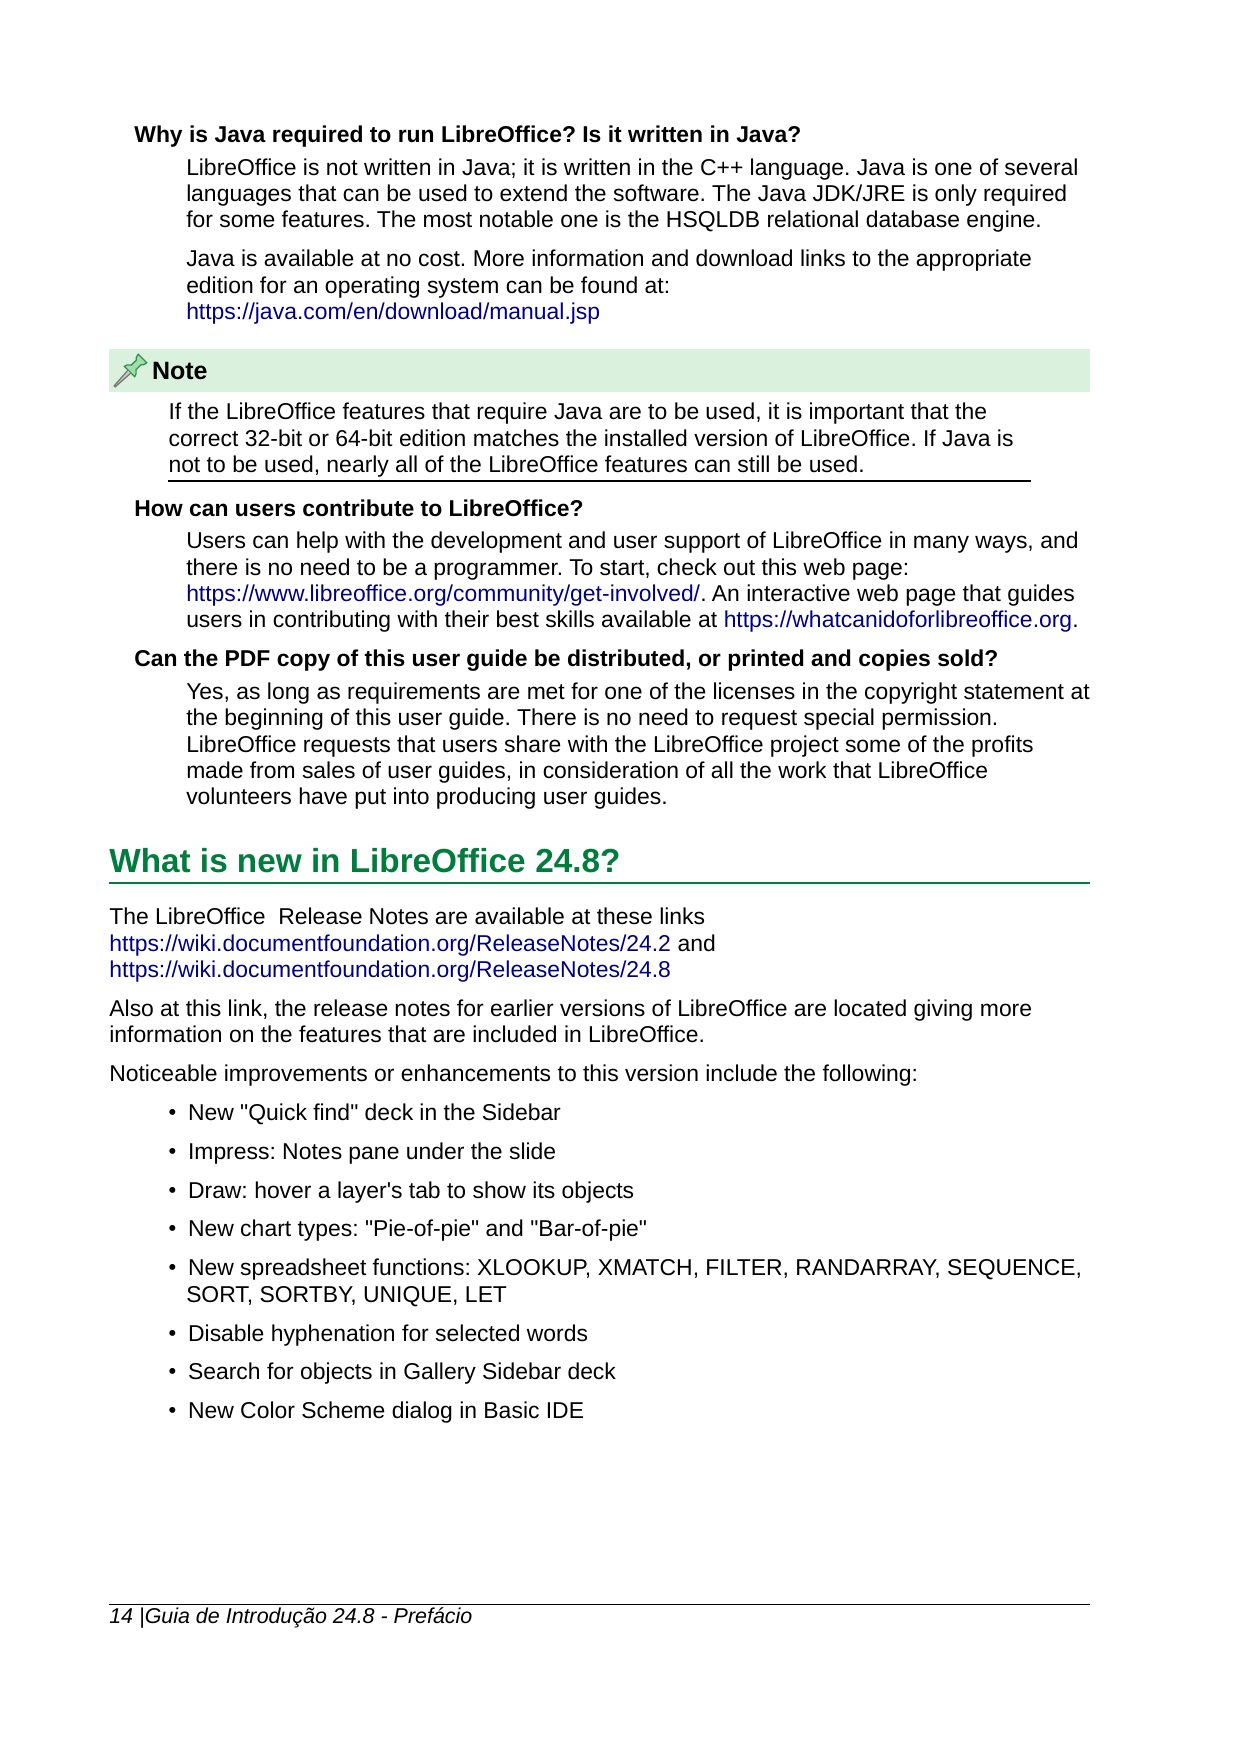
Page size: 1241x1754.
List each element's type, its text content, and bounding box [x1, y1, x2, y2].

list Impress: Notes pane under the slide [168, 1138, 1090, 1164]
list New chart types: "Pie-of-pie" and "Bar-of-pie" [168, 1215, 1090, 1242]
list Search for objects in Gallery Sidebar deck [168, 1358, 1090, 1385]
subtitle What is new in LibreOffice 24.8? [109, 841, 1090, 882]
list Draw: hover a layer's tab to show its objects [168, 1177, 1090, 1203]
text Also at this link, the release notes for earlier versions of LibreOffice are located giving more information on the features that are included in LibreOffice. [109, 995, 1090, 1047]
list New Color Scheme dialog in Basic IDE [168, 1397, 1090, 1423]
text If the LibreOffice features that require Java are to be used, it is important that the correct 32-bit or 64-bit edition matches the installed version of LibreOffice. If Java is not to be used, nearly all of the LibreOffice features can still be used. [168, 398, 1031, 480]
list Noticeable improvements or enhancements to this version include the following: [109, 1060, 1090, 1086]
text LibreOffice is not written in Java; it is written in the C++ language. Java is one of several languages that can be used to extend the software. The Java JDK/JRE is only required for some features. The most notable one is the HSQLDB relational database engine. [186, 154, 1090, 233]
text The LibreOffice Release Notes are available at these links https://wiki.documentfoundation.org/ReleaseNotes/24.2 and https://wiki.documentfoundation.org/ReleaseNotes/24.8 [109, 903, 1090, 982]
list New spreadsheet functions: XLOOKUP, XMATCH, FILTER, RANDARRAY, SEQUENCE, SORT, SORTBY, UNIQUE, LET [168, 1254, 1090, 1307]
subtitle Note [109, 349, 1090, 392]
text Users can help with the development and user support of LibreOffice in many ways, and there is no need to be a programmer. To start, check out this web page: https://www.libreoffice.org/community/get-involved/. An interactive web page that guides users in contributing with their best skills available at https://whatcanidoforlibreoffice.org. [186, 527, 1090, 633]
text How can users contribute to LibreOffice? [134, 495, 1090, 521]
text Why is Java required to run LibreOffice? Is it written in Java? [134, 121, 1090, 147]
list New "Quick find" deck in the Sidebar [168, 1099, 1090, 1125]
text Can the PDF copy of this user guide be distributed, or printed and copies sold? [134, 645, 1090, 672]
text Yes, as long as requirements are met for one of the licenses in the copyright statement at the beginning of this user guide. There is no need to request special permission. LibreOffice requests that users share with the LibreOffice project some of the profits made from sales of user guides, in consideration of all the work that LibreOffice volunteers have put into producing user guides. [186, 678, 1090, 810]
text Java is available at no cost. More information and download links to the appropriate edition for an operating system can be found at: https://java.com/en/download/manual.jsp [186, 245, 1090, 324]
list Disable hyphenation for selected words [168, 1319, 1090, 1346]
